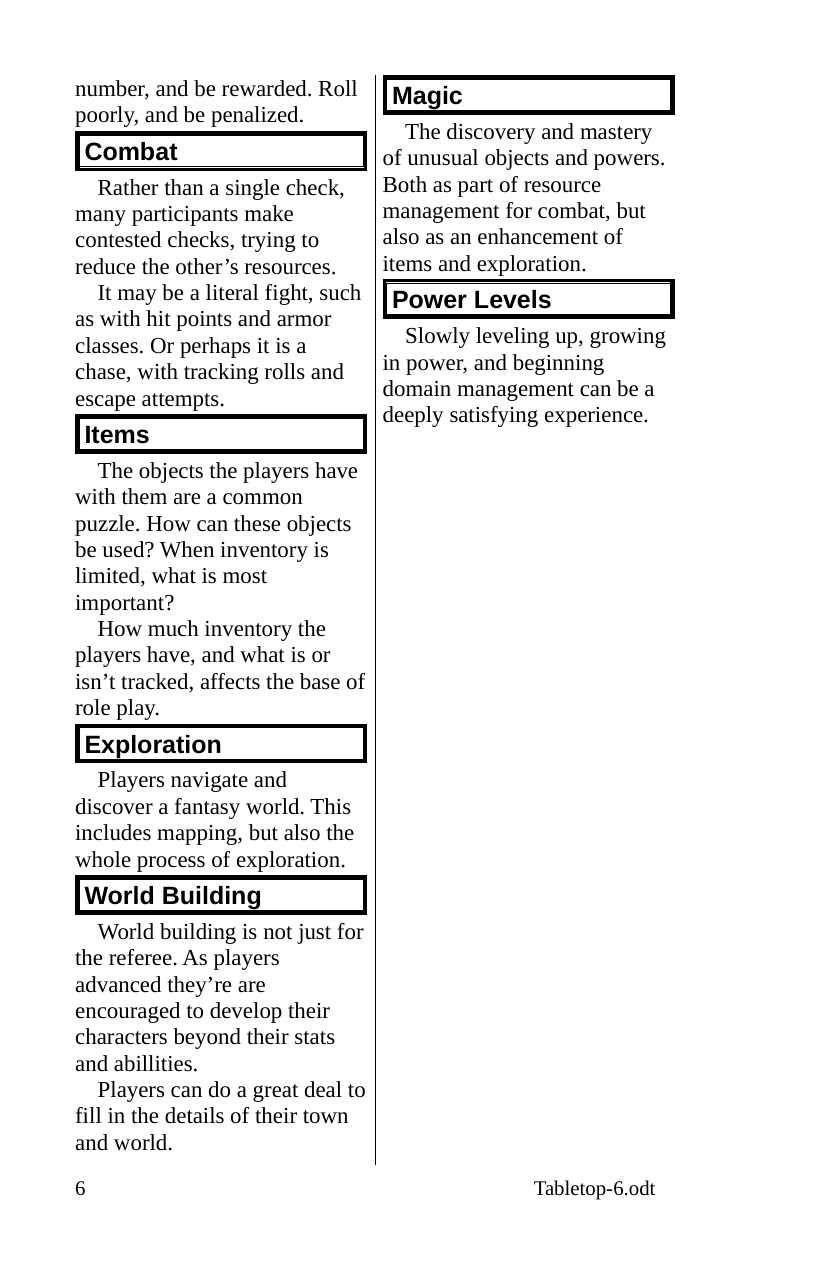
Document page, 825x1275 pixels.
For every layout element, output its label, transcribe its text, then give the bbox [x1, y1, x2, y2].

subtitle World building [80, 880, 363, 910]
subtitle Items [80, 419, 363, 449]
text The discovery and mastery of unusual objects and powers. Both as part of resource management for combat, but also as an enhancement of items and exploration. [382, 118, 675, 276]
subtitle Combat [80, 136, 363, 166]
text How much inventory the players have, and what is or isn’t tracked, affects the base of role play. [75, 615, 367, 721]
subtitle Magic [387, 80, 670, 110]
subtitle Power Levels [387, 284, 670, 314]
text It may be a literal fight, such as with hit points and armor classes. Or perhaps it is a chase, with tracking rolls and escape attempts. [75, 279, 367, 411]
text World building is not just for the referee. As players advanced they’re are encouraged to develop their characters beyond their stats and abillities. [75, 918, 367, 1076]
text Players navigate and discover a fantasy world. This includes mapping, but also the whole process of exploration. [75, 767, 367, 872]
text Rather than a single check, many participants make contested checks, trying to reduce the other’s resources. [75, 174, 367, 279]
text The objects the players have with them are a common puzzle. How can these objects be used? When inventory is limited, what is most important? [75, 457, 367, 615]
text number, and be rewarded. Roll poorly, and be penalized. [75, 75, 367, 128]
text Slowly leveling up, growing in power, and beginning domain management can be a deeply satisfying experience. [382, 322, 675, 428]
subtitle Exploration [80, 728, 363, 759]
text Players can do a great deal to fill in the details of their town and world. [75, 1076, 367, 1155]
